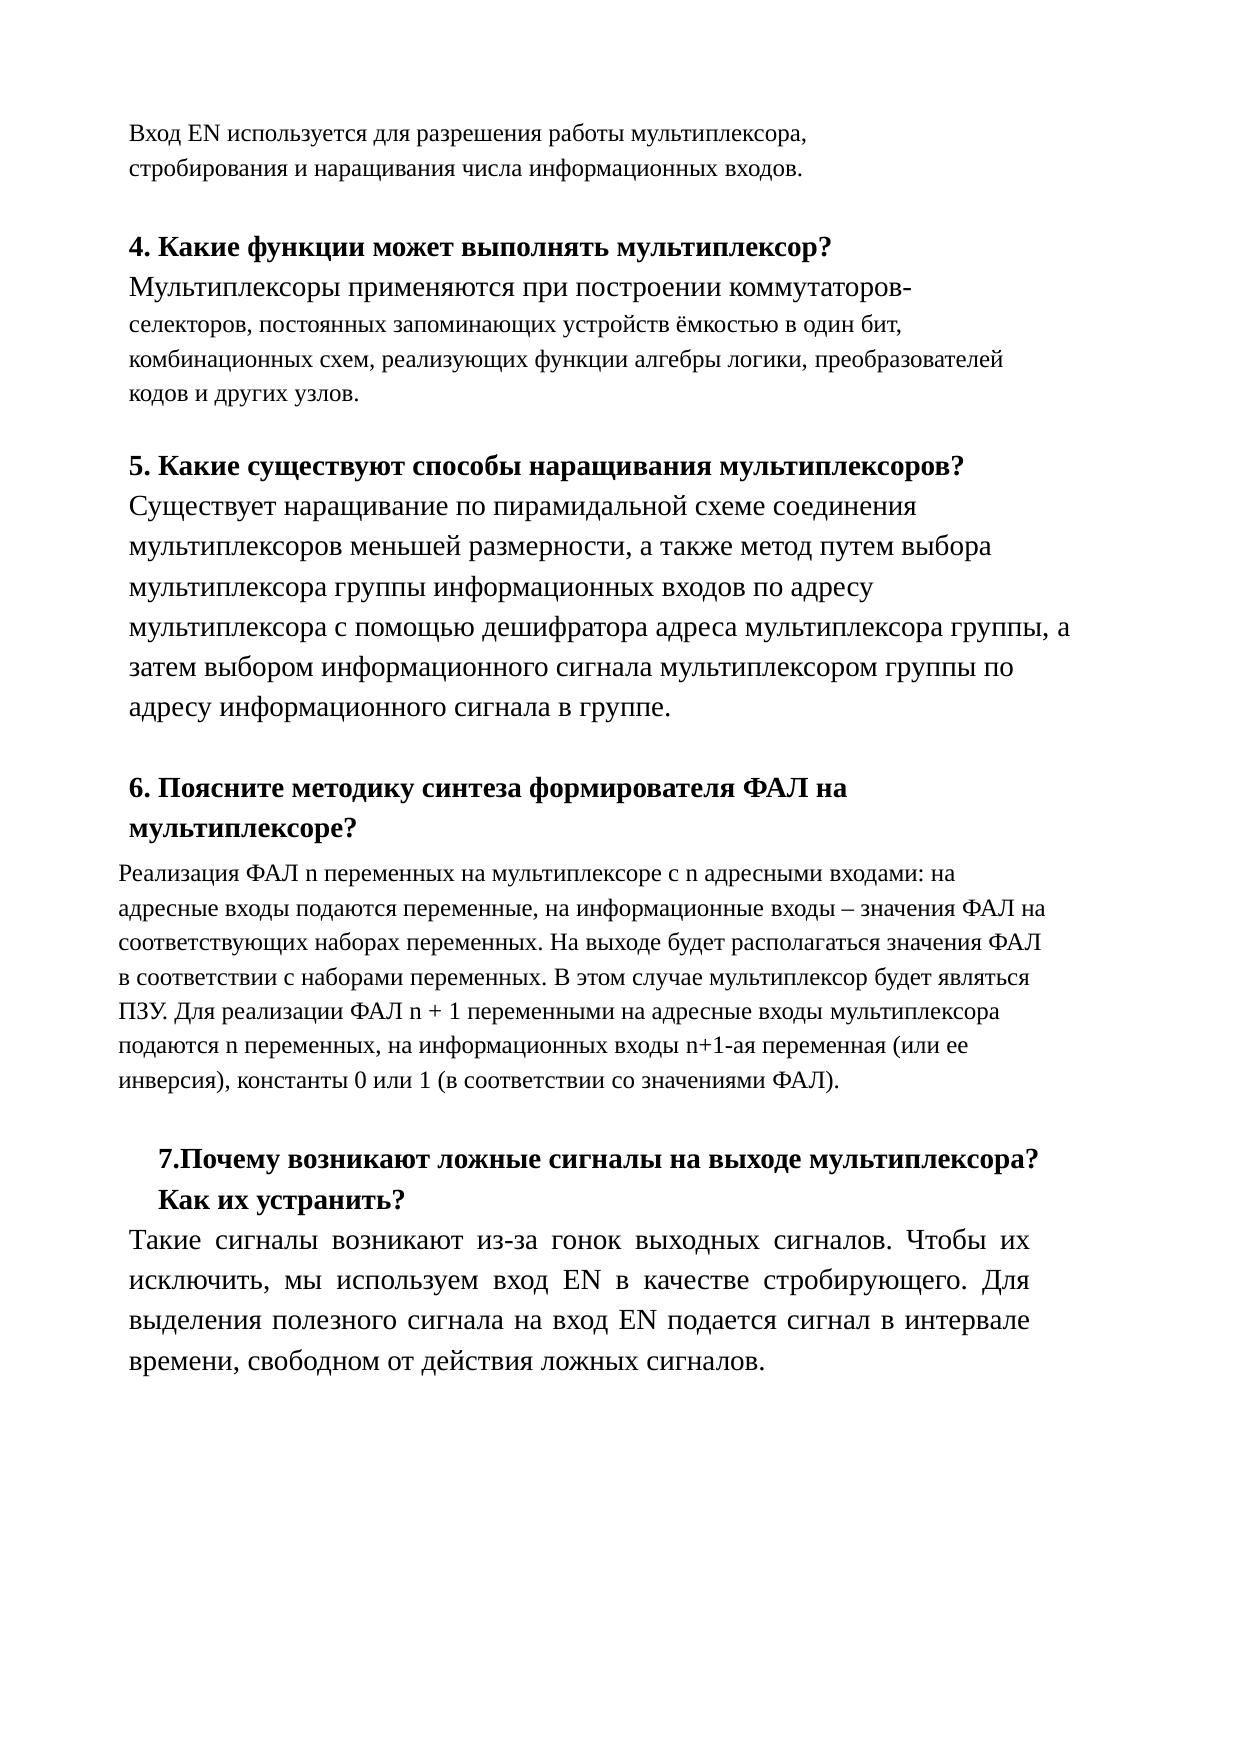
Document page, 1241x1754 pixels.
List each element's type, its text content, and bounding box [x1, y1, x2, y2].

list 7.Почему возникают ложные сигналы на выходе мультиплексора? Как их устранить? [128, 1142, 1077, 1215]
text Такие сигналы возникают из-за гонок выходных сигналов. Чтобы их исключить, мы используем вход EN в качестве стробирующего. Для выделения полезного сигнала на вход EN подается сигнал в интервале времени, свободном от действия ложных сигналов. [129, 1222, 1031, 1376]
list Мультиплексоры применяются при построении коммутаторов- [129, 269, 938, 303]
text Вход EN используется для разрешения работы мультиплексора, стробирования и наращивания числа информационных входов. [129, 118, 950, 181]
list 6. Поясните методику синтеза формирователя ФАЛ на мультиплексоре? [129, 770, 1062, 844]
list 5. Какие существуют способы наращивания мультиплексоров? [129, 448, 1078, 481]
list Существует наращивание по пирамидальной схеме соединения мультиплексоров меньшей размерности, а также метод путем выбора мультиплексора группы информационных входов по адресу мультиплексора с помощью дешифратора адреса мультиплексора группы, а затем выбором информационного сигнала мультиплексором группы по адресу информационного сигнала в группе. [129, 488, 1078, 723]
list 4. Какие функции может выполнять мультиплексор? [129, 229, 938, 262]
text Реализация ФАЛ n переменных на мультиплексоре с n адресными входами: на адресные входы подаются переменные, на информационные входы – значения ФАЛ на соответствующих наборах переменных. На выходе будет располагаться значения ФАЛ в соответствии с наборами переменных. В этом случае мультиплексор будет являться ПЗУ. Для реализации ФАЛ n + 1 переменными на адресные входы мультиплексора подаются n переменных, на информационных входы n+1-ая переменная (или ее инверсия), константы 0 или 1 (в соответствии со значениями ФАЛ). [118, 858, 1057, 1094]
text селекторов, постоянных запоминающих устройств ёмкостью в один бит, комбинационных схем, реализующих функции алгебры логики, преобразователей кодов и других узлов. [129, 309, 1059, 407]
